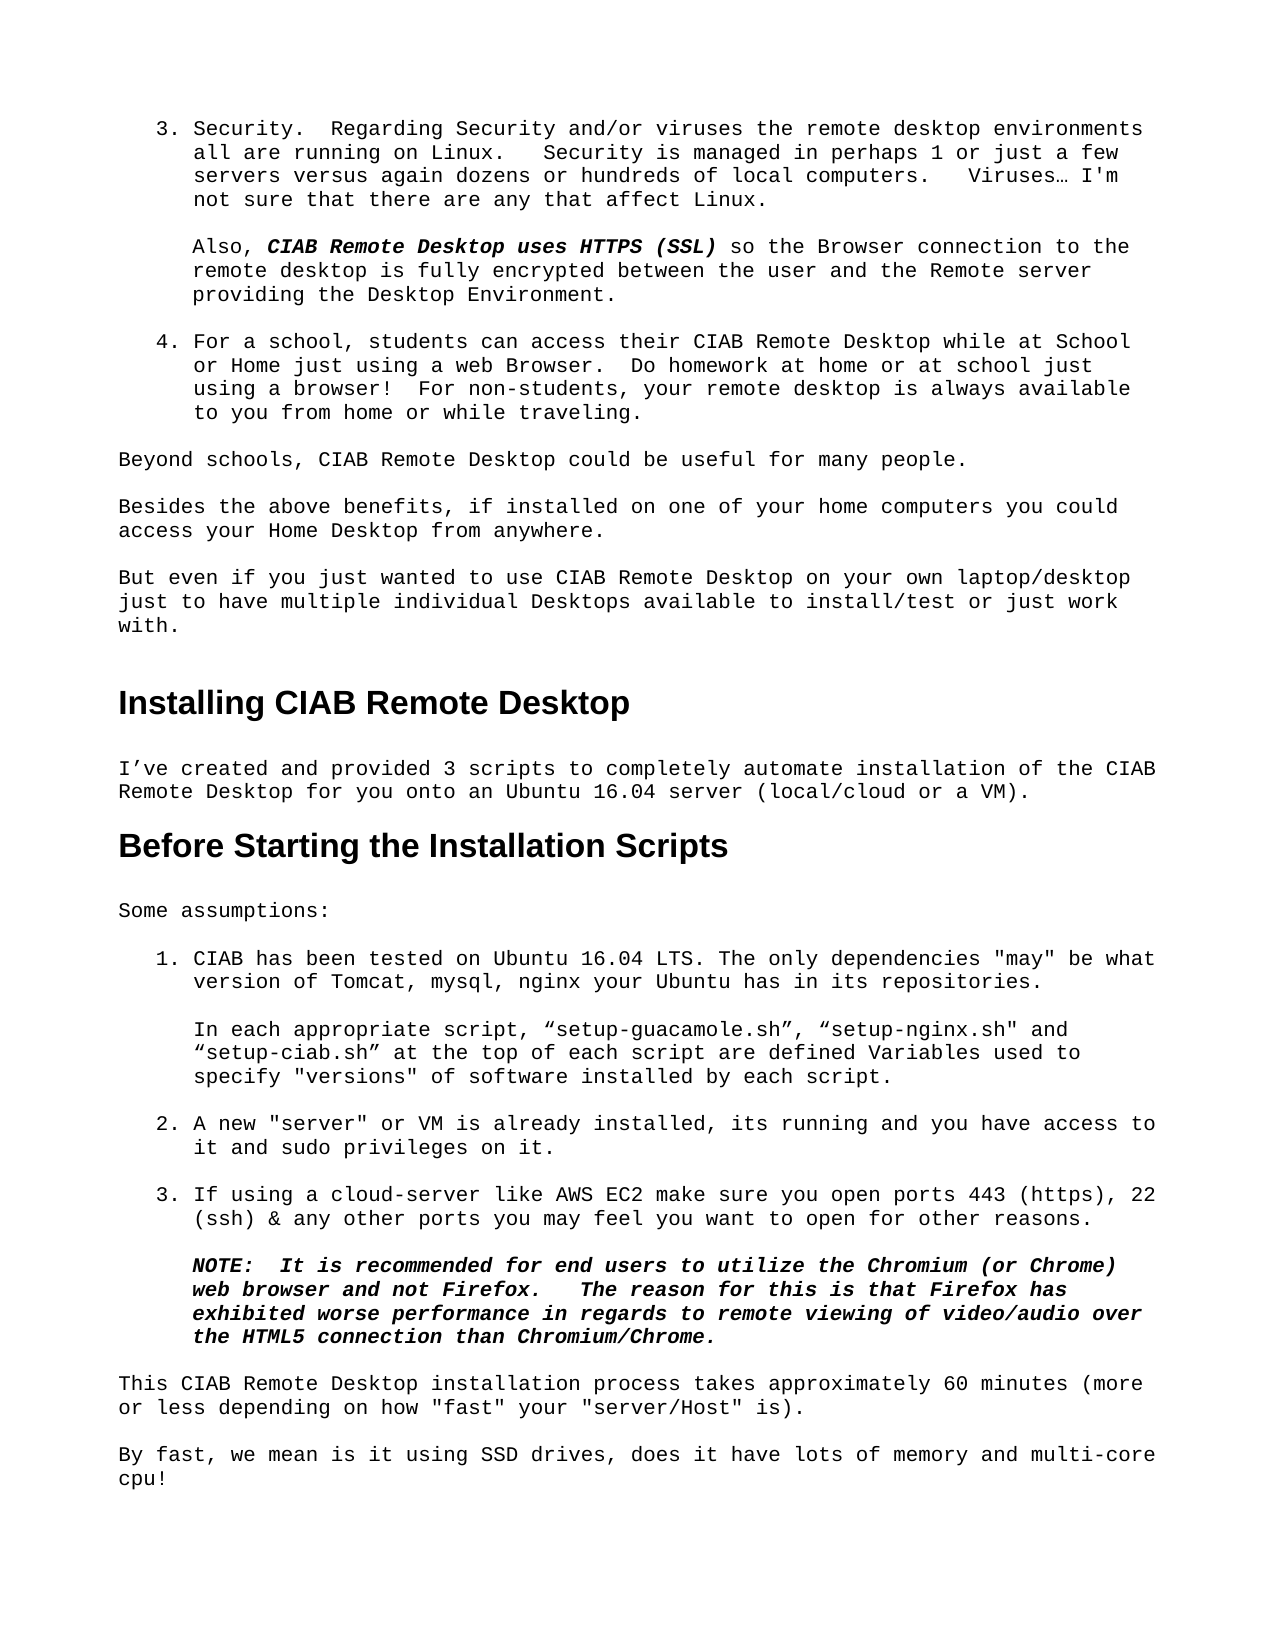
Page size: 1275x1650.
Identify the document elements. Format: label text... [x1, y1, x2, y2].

text I’ve created and provided 3 scripts to completely automate installation of the CIAB Remote Desktop for you onto an Ubuntu 16.04 server (local/cloud or a VM). [118, 758, 1157, 805]
subtitle Installing CIAB Remote Desktop [118, 683, 1157, 721]
list CIAB has been tested on Ubuntu 16.04 LTS. The only dependencies "may" be what version of Tomcat, mysql, nginx your Ubuntu has in its repositories. [156, 948, 1157, 995]
text Also, CIAB Remote Desktop uses HTTPS (SSL) so the Browser connection to the remote desktop is fully encrypted between the user and the Remote server providing the Desktop Environment. [192, 236, 1157, 307]
text Some assumptions: [118, 901, 1157, 924]
text But even if you just wanted to use CIAB Remote Desktop on your own laptop/desktop just to have multiple individual Desktops available to install/test or just work with. [118, 567, 1157, 638]
list If using a cloud-server like AWS EC2 make sure you open ports 443 (https), 22 (ssh) & any other ports you may feel you want to open for other reasons. [156, 1184, 1157, 1232]
list Security. Regarding Security and/or viruses the remote desktop environments all are running on Linux. Security is managed in perhaps 1 or just a few servers versus again dozens or hundreds of local computers. Viruses… I'm not sure that there are any that affect Linux. [156, 118, 1157, 213]
list For a school, students can access their CIAB Remote Desktop while at School or Home just using a web Browser. Do homework at home or at school just using a browser! For non-students, your remote desktop is always available to you from home or while traveling. [156, 331, 1157, 426]
list A new "server" or VM is already installed, its running and you have access to it and sudo privileges on it. [156, 1113, 1157, 1161]
list In each appropriate script, “setup-guacamole.sh”, “setup-nginx.sh" and “setup-ciab.sh” at the top of each script are defined Variables used to specify "versions" of software installed by each script. [156, 1019, 1157, 1090]
subtitle Before Starting the Installation Scripts [118, 826, 1157, 864]
text This CIAB Remote Desktop installation process takes approximately 60 minutes (more or less depending on how "fast" your "server/Host" is). [118, 1373, 1157, 1421]
text Besides the above benefits, if installed on one of your home computers you could access your Home Desktop from anywhere. [118, 496, 1157, 544]
text By fast, we mean is it using SSD drives, does it have lots of memory and multi-core cpu! [118, 1444, 1157, 1492]
text Beyond schools, CIAB Remote Desktop could be useful for many people. [118, 449, 1157, 473]
text NOTE: It is recommended for end users to utilize the Chromium (or Chrome) web browser and not Firefox. The reason for this is that Firefox has exhibited worse performance in regards to remote viewing of video/audio over the HTML5 connection than Chromium/Chrome. [192, 1255, 1157, 1350]
